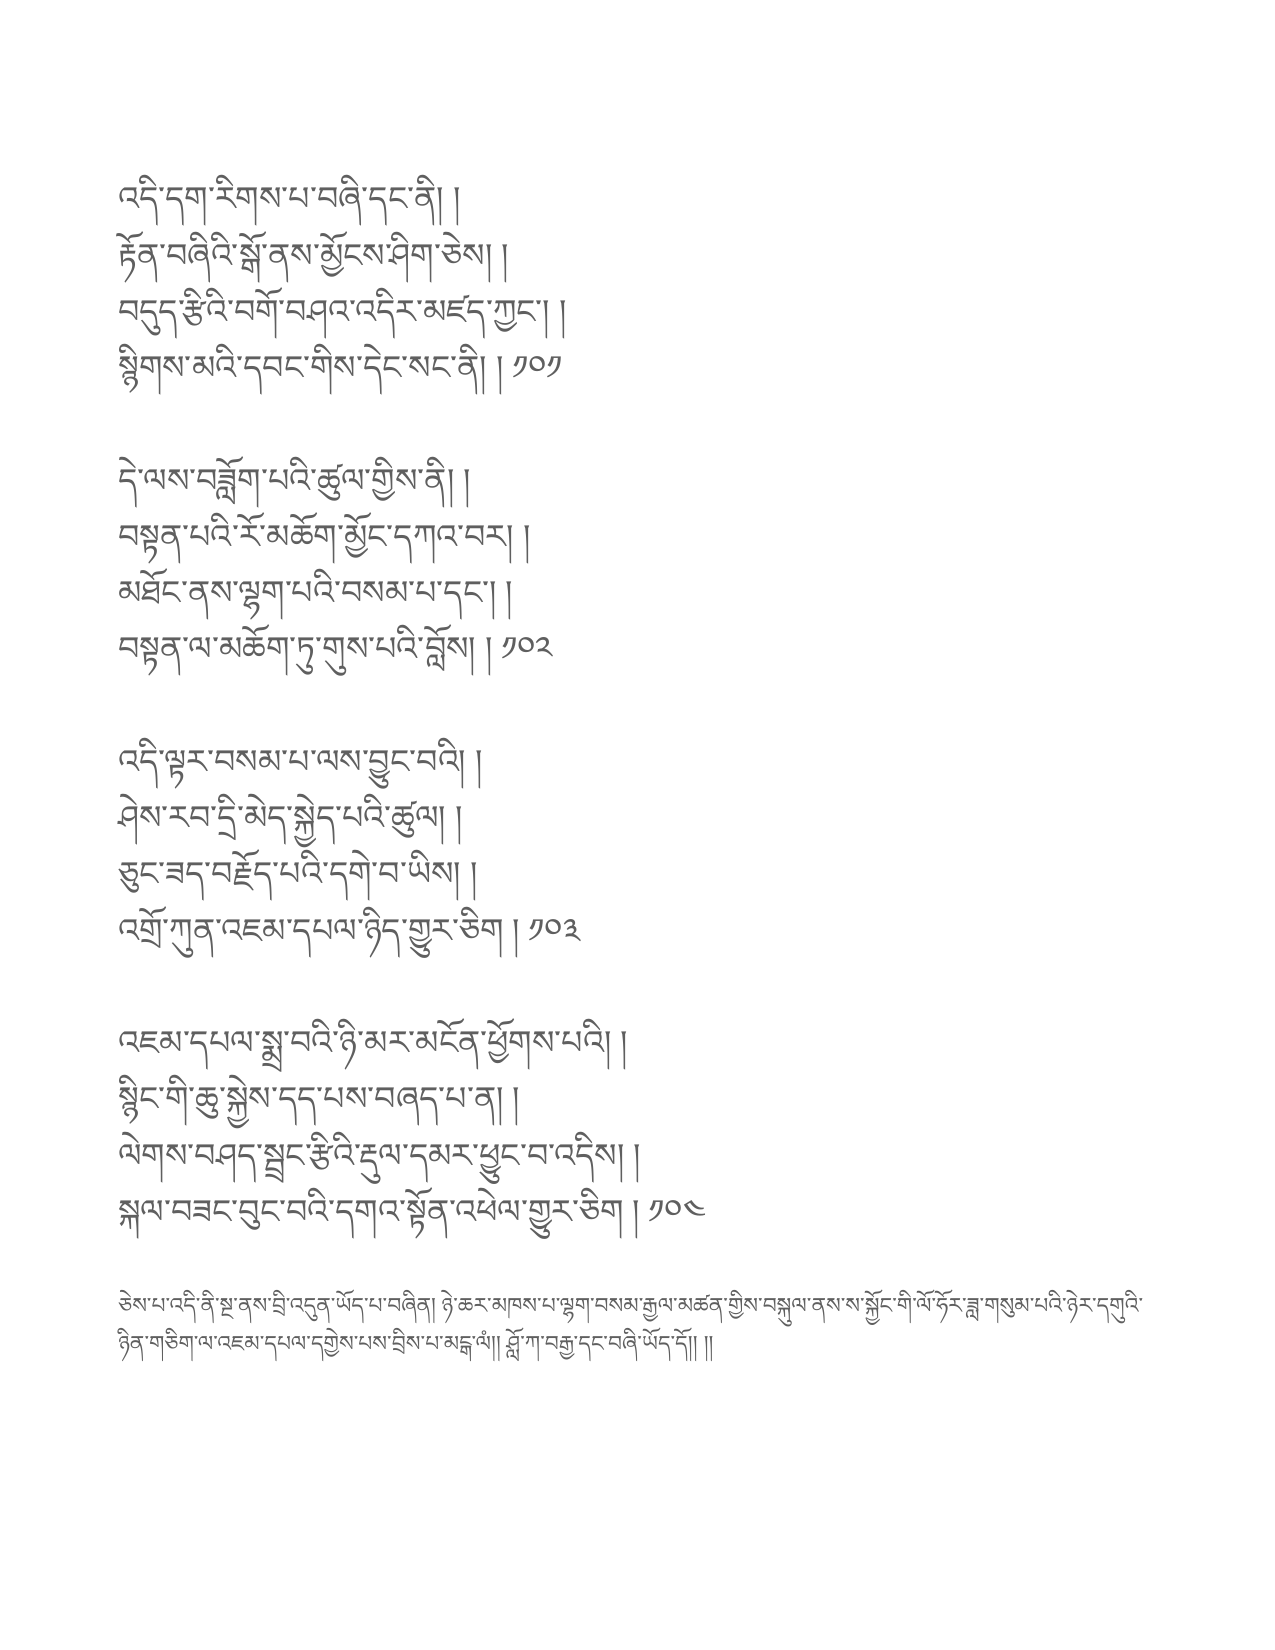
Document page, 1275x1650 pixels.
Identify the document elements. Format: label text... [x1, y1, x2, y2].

text འཇམ་དཔལ་སྨྲ་བའི་ཉི་མར་མངོན་ཕྱོགས་པའི། ། [118, 1018, 1157, 1068]
text འདི་དག་རིགས་པ་བཞི་དང་ནི། ། [118, 174, 1157, 224]
text སྐལ་བཟང་བུང་བའི་དགའ་སྟོན་འཕེལ་གྱུར་ཅིག ། ༡༠༤ [118, 1187, 1157, 1237]
text འགྲོ་ཀུན་འཇམ་དཔལ་ཉིད་གྱུར་ཅིག ། ༡༠༣ [118, 906, 1157, 956]
text སྙིང་གི་ཆུ་སྐྱེས་དད་པས་བཞད་པ་ན། ། [118, 1074, 1157, 1124]
text སྙིགས་མའི་དབང་གིས་དེང་སང་ནི། ། ༡༠༡ [118, 343, 1157, 393]
text བདུད་རྩིའི་བགོ་བཤའ་འདིར་མཛད་ཀྱང༌། ། [118, 287, 1157, 337]
text ཅུང་ཟད་བརྗོད་པའི་དགེ་བ་ཡིས། ། [118, 849, 1157, 899]
text ཅེས་པ་འདི་ནི་སྔ་ནས་བྲི་འདུན་ཡོད་པ་བཞིན། ཉེ་ཆར་མཁས་པ་ལྷག་བསམ་རྒྱལ་མཚན་གྱིས་བསྐུལ་ནས་ས་སྐྱོང་གི་ལོ་ཧོར་ཟླ་གསུམ་པའི་ཉེར་དགུའི་ཉིན་གཅིག་ལ་འཇམ་དཔལ་དགྱེས་པས་བྲིས་པ་མངྒ་ལཾ།། ཤློ་ཀ་བརྒྱ་དང་བཞི་ཡོད་དོ།། །། [118, 1285, 1157, 1360]
text བསྟན་ལ་མཆོག་ཏུ་གུས་པའི་བློས། ། ༡༠༢ [118, 624, 1157, 674]
text འདི་ལྟར་བསམ་པ་ལས་བྱུང་བའི། ། [118, 737, 1157, 787]
text དེ་ལས་བཟློག་པའི་ཚུལ་གྱིས་ནི། ། [118, 456, 1157, 506]
text ཤེས་རབ་དྲི་མེད་སྐྱེད་པའི་ཚུལ། ། [118, 793, 1157, 843]
text ལེགས་བཤད་སྦྲང་རྩིའི་རྡུལ་དམར་ཕྱུང་བ་འདིས། ། [118, 1131, 1157, 1181]
text བསྟན་པའི་རོ་མཆོག་མྱོང་དཀའ་བར། ། [118, 512, 1157, 562]
text མཐོང་ནས་ལྷག་པའི་བསམ་པ་དང༌། ། [118, 568, 1157, 618]
text རྟོན་བཞིའི་སྒོ་ནས་མྱོངས་ཤིག་ཅེས། ། [118, 231, 1157, 281]
